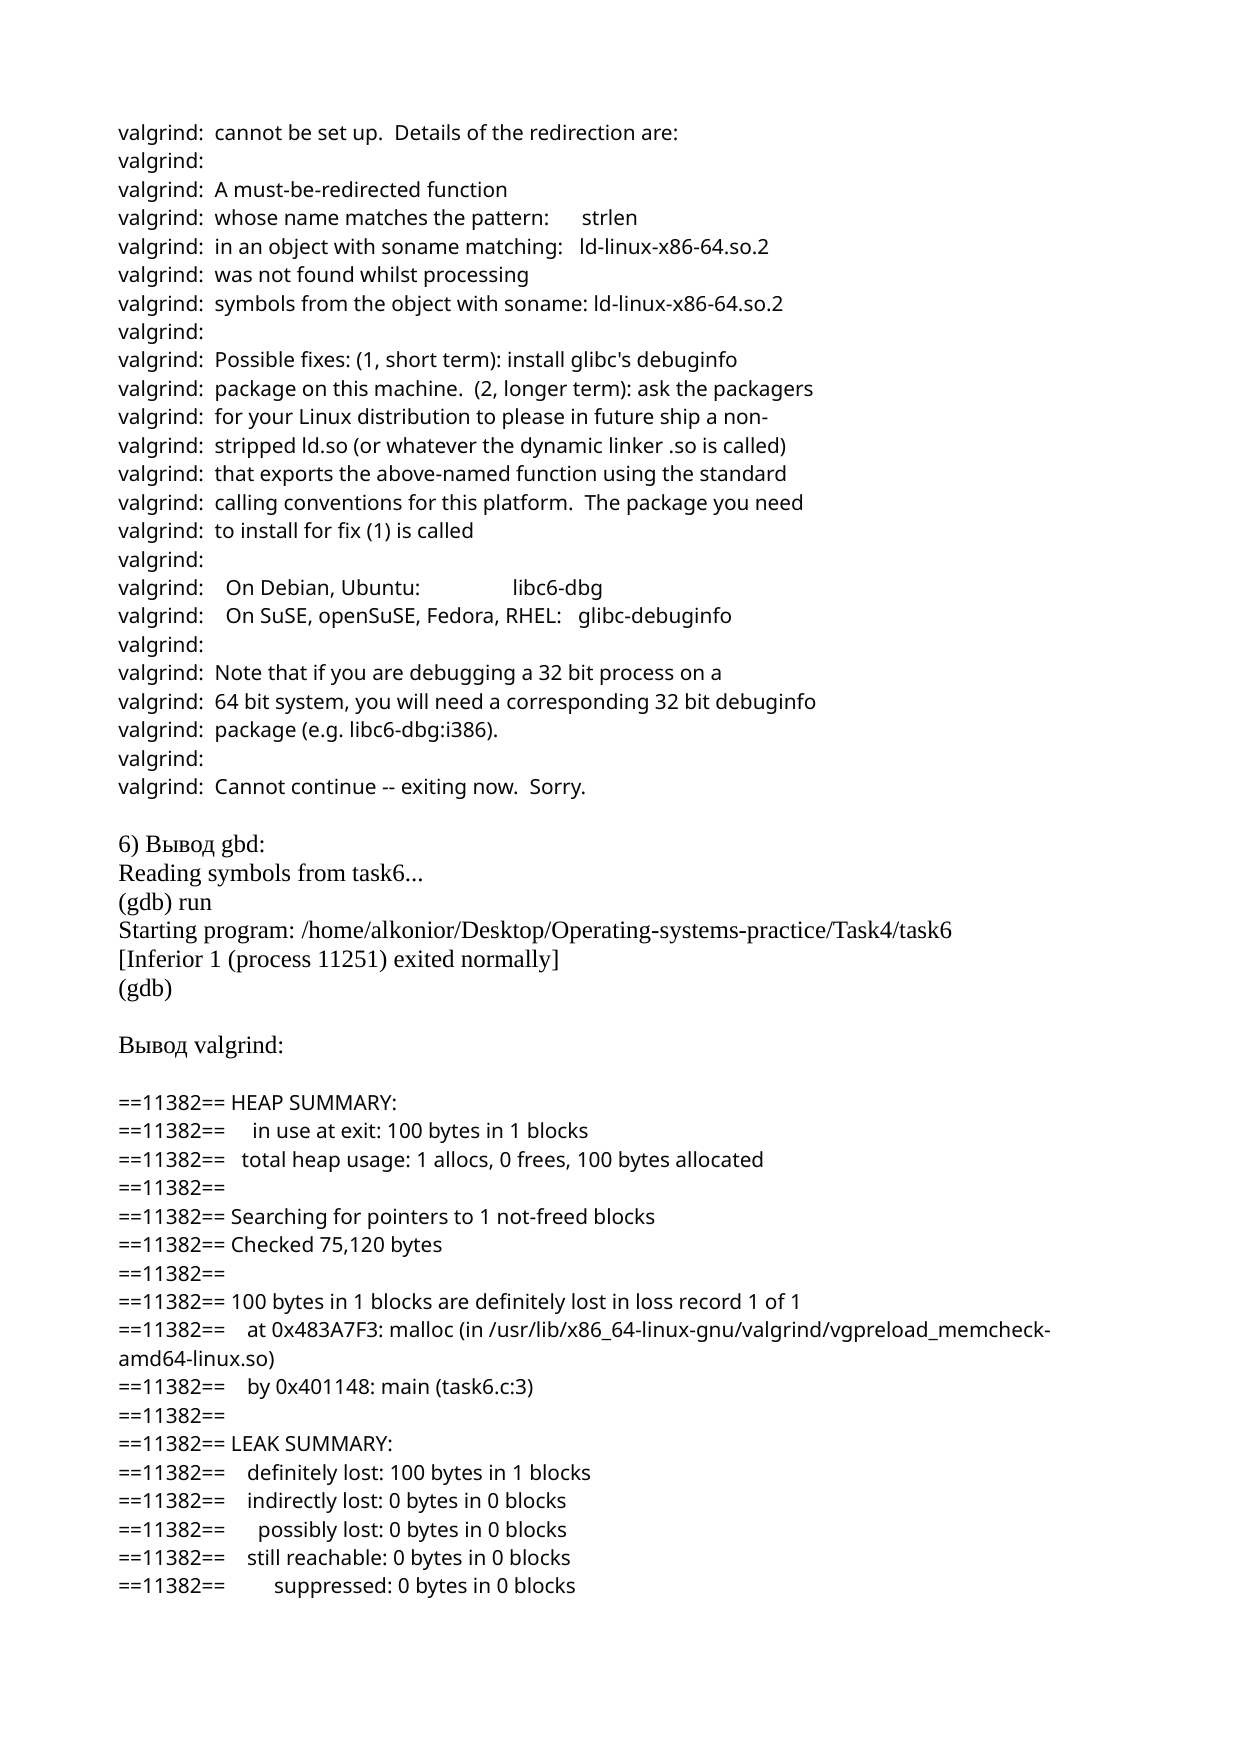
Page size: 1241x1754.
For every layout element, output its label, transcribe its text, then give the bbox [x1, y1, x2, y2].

text Вывод valgrind: [118, 1031, 1122, 1059]
text Reading symbols from task6... [118, 858, 1122, 887]
text (gdb) run [118, 887, 1122, 916]
text 6) Вывод gbd: [118, 829, 1122, 858]
text Starting program: /home/alkonior/Desktop/Operating-systems-practice/Task4/task6 [118, 916, 1122, 944]
text [Inferior 1 (process 11251) exited normally] [118, 944, 1122, 973]
text (gdb) [118, 973, 1122, 1002]
text ==11382== HEAP SUMMARY: ==11382== in use at exit: 100 bytes in 1 blocks ==11382== total heap usage: 1 allocs, 0 frees, 100 bytes allocated ==11382== ==11382== Searching for pointers to 1 not-freed blocks ==11382== Checked 75,120 bytes ==11382== ==11382== 100 bytes in 1 blocks are definitely lost in loss record 1 of 1 ==11382== at 0x483A7F3: malloc (in /usr/lib/x86_64-linux-gnu/valgrind/vgpreload_memcheck-amd64-linux.so) ==11382== by 0x401148: main (task6.c:3) ==11382== ==11382== LEAK SUMMARY: ==11382== definitely lost: 100 bytes in 1 blocks ==11382== indirectly lost: 0 bytes in 0 blocks ==11382== possibly lost: 0 bytes in 0 blocks ==11382== still reachable: 0 bytes in 0 blocks ==11382== suppressed: 0 bytes in 0 blocks [118, 1088, 1122, 1600]
text valgrind: cannot be set up. Details of the redirection are: valgrind: valgrind: A must-be-redirected function valgrind: whose name matches the pattern: strlen valgrind: in an object with soname matching: ld-linux-x86-64.so.2 valgrind: was not found whilst processing valgrind: symbols from the object with soname: ld-linux-x86-64.so.2 valgrind: valgrind: Possible fixes: (1, short term): install glibc's debuginfo valgrind: package on this machine. (2, longer term): ask the packagers valgrind: for your Linux distribution to please in future ship a non- valgrind: stripped ld.so (or whatever the dynamic linker .so is called) valgrind: that exports the above-named function using the standard valgrind: calling conventions for this platform. The package you need valgrind: to install for fix (1) is called valgrind: valgrind: On Debian, Ubuntu: libc6-dbg valgrind: On SuSE, openSuSE, Fedora, RHEL: glibc-debuginfo valgrind: valgrind: Note that if you are debugging a 32 bit process on a valgrind: 64 bit system, you will need a corresponding 32 bit debuginfo valgrind: package (e.g. libc6-dbg:i386). valgrind: valgrind: Cannot continue -- exiting now. Sorry. [118, 118, 1122, 829]
